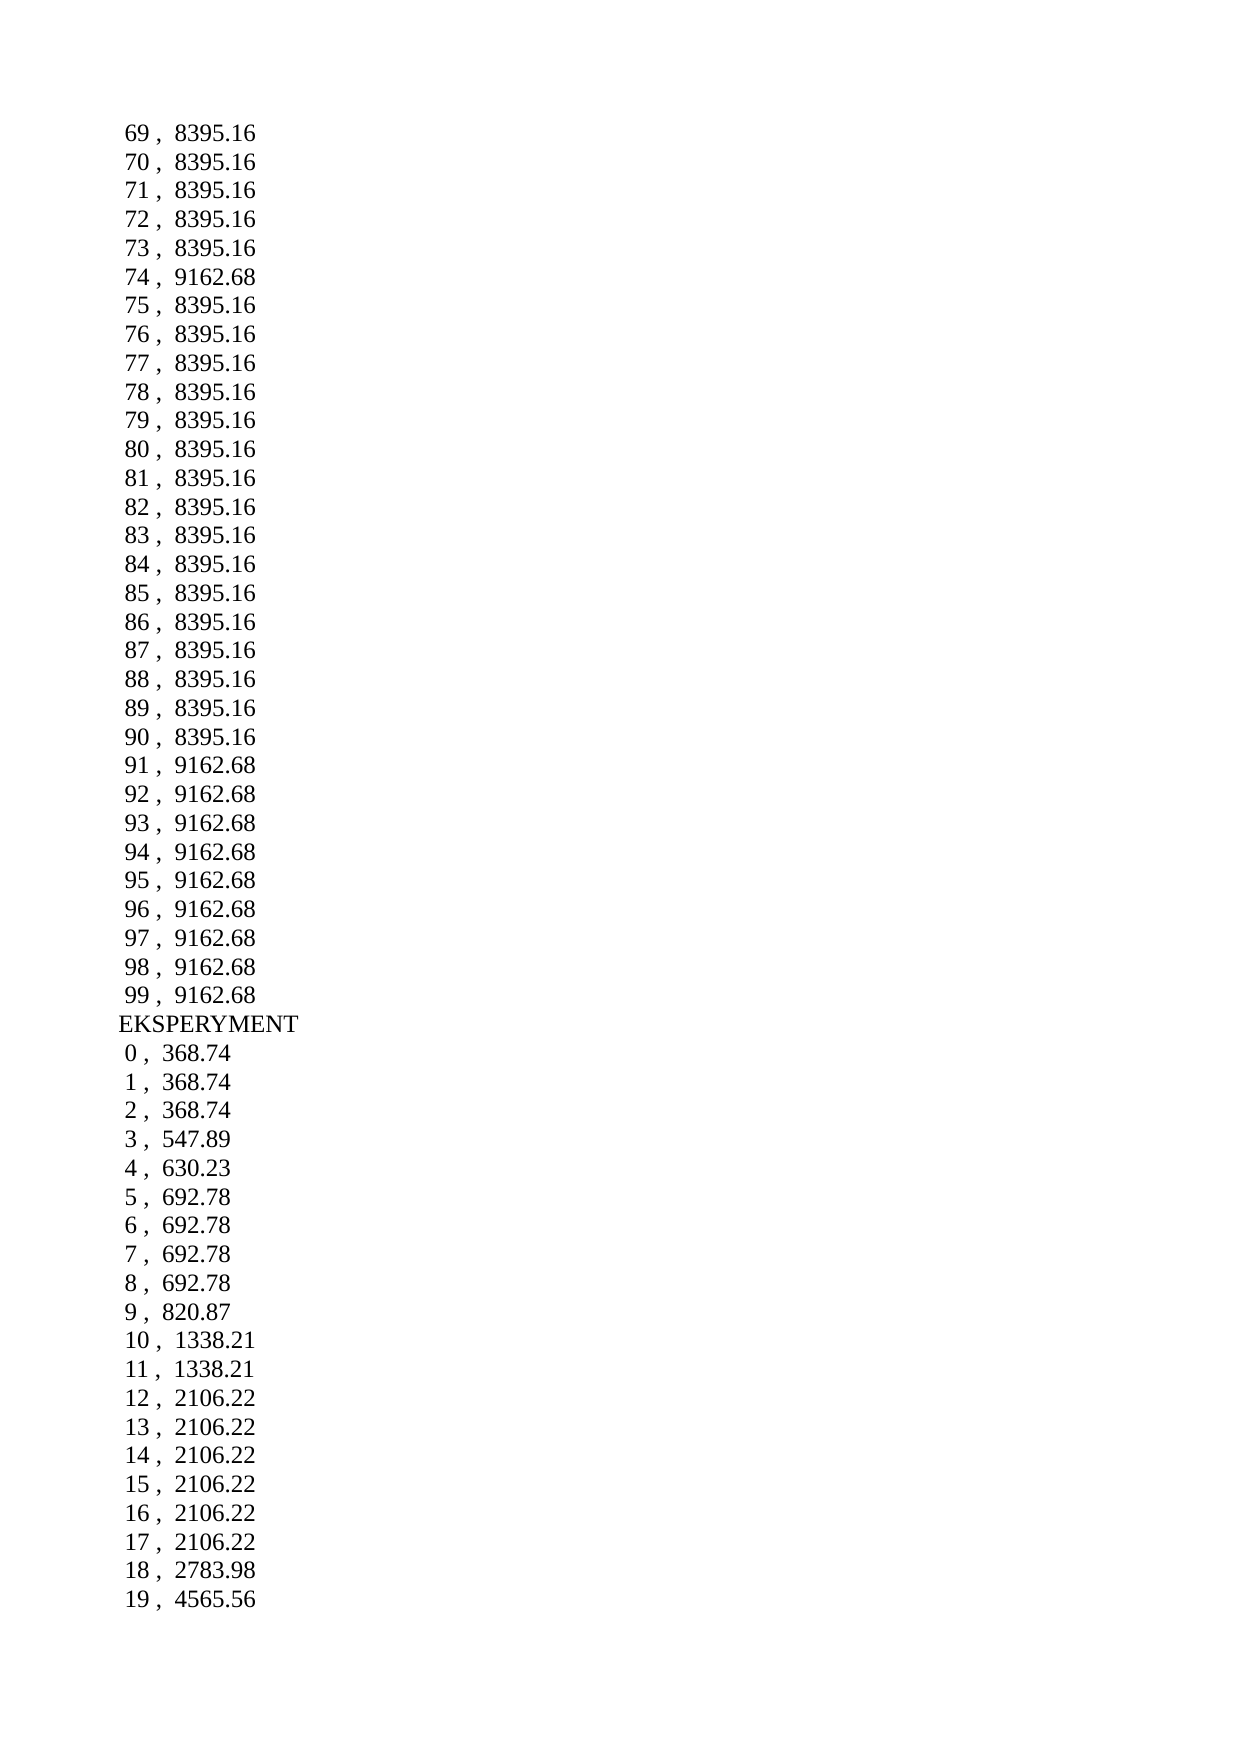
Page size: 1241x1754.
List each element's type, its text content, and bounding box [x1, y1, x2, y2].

text 78 , 8395.16 [118, 377, 1122, 406]
text 89 , 8395.16 [118, 693, 1122, 722]
text 70 , 8395.16 [118, 147, 1122, 176]
text 79 , 8395.16 [118, 406, 1122, 434]
text 2 , 368.74 [118, 1096, 1122, 1124]
text 81 , 8395.16 [118, 463, 1122, 492]
text 95 , 9162.68 [118, 866, 1122, 894]
text 80 , 8395.16 [118, 434, 1122, 463]
text 92 , 9162.68 [118, 779, 1122, 808]
text 9 , 820.87 [118, 1297, 1122, 1326]
text 84 , 8395.16 [118, 549, 1122, 578]
text 7 , 692.78 [118, 1239, 1122, 1268]
text 97 , 9162.68 [118, 923, 1122, 952]
text 15 , 2106.22 [118, 1469, 1122, 1498]
text 83 , 8395.16 [118, 521, 1122, 549]
text 13 , 2106.22 [118, 1412, 1122, 1441]
text 74 , 9162.68 [118, 262, 1122, 291]
text 88 , 8395.16 [118, 664, 1122, 693]
text 73 , 8395.16 [118, 233, 1122, 262]
text 8 , 692.78 [118, 1268, 1122, 1297]
text 10 , 1338.21 [118, 1326, 1122, 1354]
text 11 , 1338.21 [118, 1354, 1122, 1383]
text 98 , 9162.68 [118, 952, 1122, 981]
text 69 , 8395.16 [118, 118, 1122, 147]
text 85 , 8395.16 [118, 578, 1122, 607]
text EKSPERYMENT [118, 1009, 1122, 1038]
text 87 , 8395.16 [118, 636, 1122, 664]
text 86 , 8395.16 [118, 607, 1122, 636]
text 19 , 4565.56 [118, 1584, 1122, 1613]
text 76 , 8395.16 [118, 319, 1122, 348]
text 99 , 9162.68 [118, 981, 1122, 1009]
text 0 , 368.74 [118, 1038, 1122, 1067]
text 4 , 630.23 [118, 1153, 1122, 1182]
text 77 , 8395.16 [118, 348, 1122, 377]
text 12 , 2106.22 [118, 1383, 1122, 1412]
text 90 , 8395.16 [118, 722, 1122, 751]
text 6 , 692.78 [118, 1211, 1122, 1239]
text 72 , 8395.16 [118, 204, 1122, 233]
text 71 , 8395.16 [118, 176, 1122, 204]
text 75 , 8395.16 [118, 291, 1122, 319]
text 93 , 9162.68 [118, 808, 1122, 837]
text 5 , 692.78 [118, 1182, 1122, 1211]
text 91 , 9162.68 [118, 751, 1122, 779]
text 14 , 2106.22 [118, 1441, 1122, 1469]
text 94 , 9162.68 [118, 837, 1122, 866]
text 18 , 2783.98 [118, 1556, 1122, 1584]
text 82 , 8395.16 [118, 492, 1122, 521]
text 16 , 2106.22 [118, 1498, 1122, 1527]
text 3 , 547.89 [118, 1124, 1122, 1153]
text 96 , 9162.68 [118, 894, 1122, 923]
text 17 , 2106.22 [118, 1527, 1122, 1556]
text 1 , 368.74 [118, 1067, 1122, 1096]
